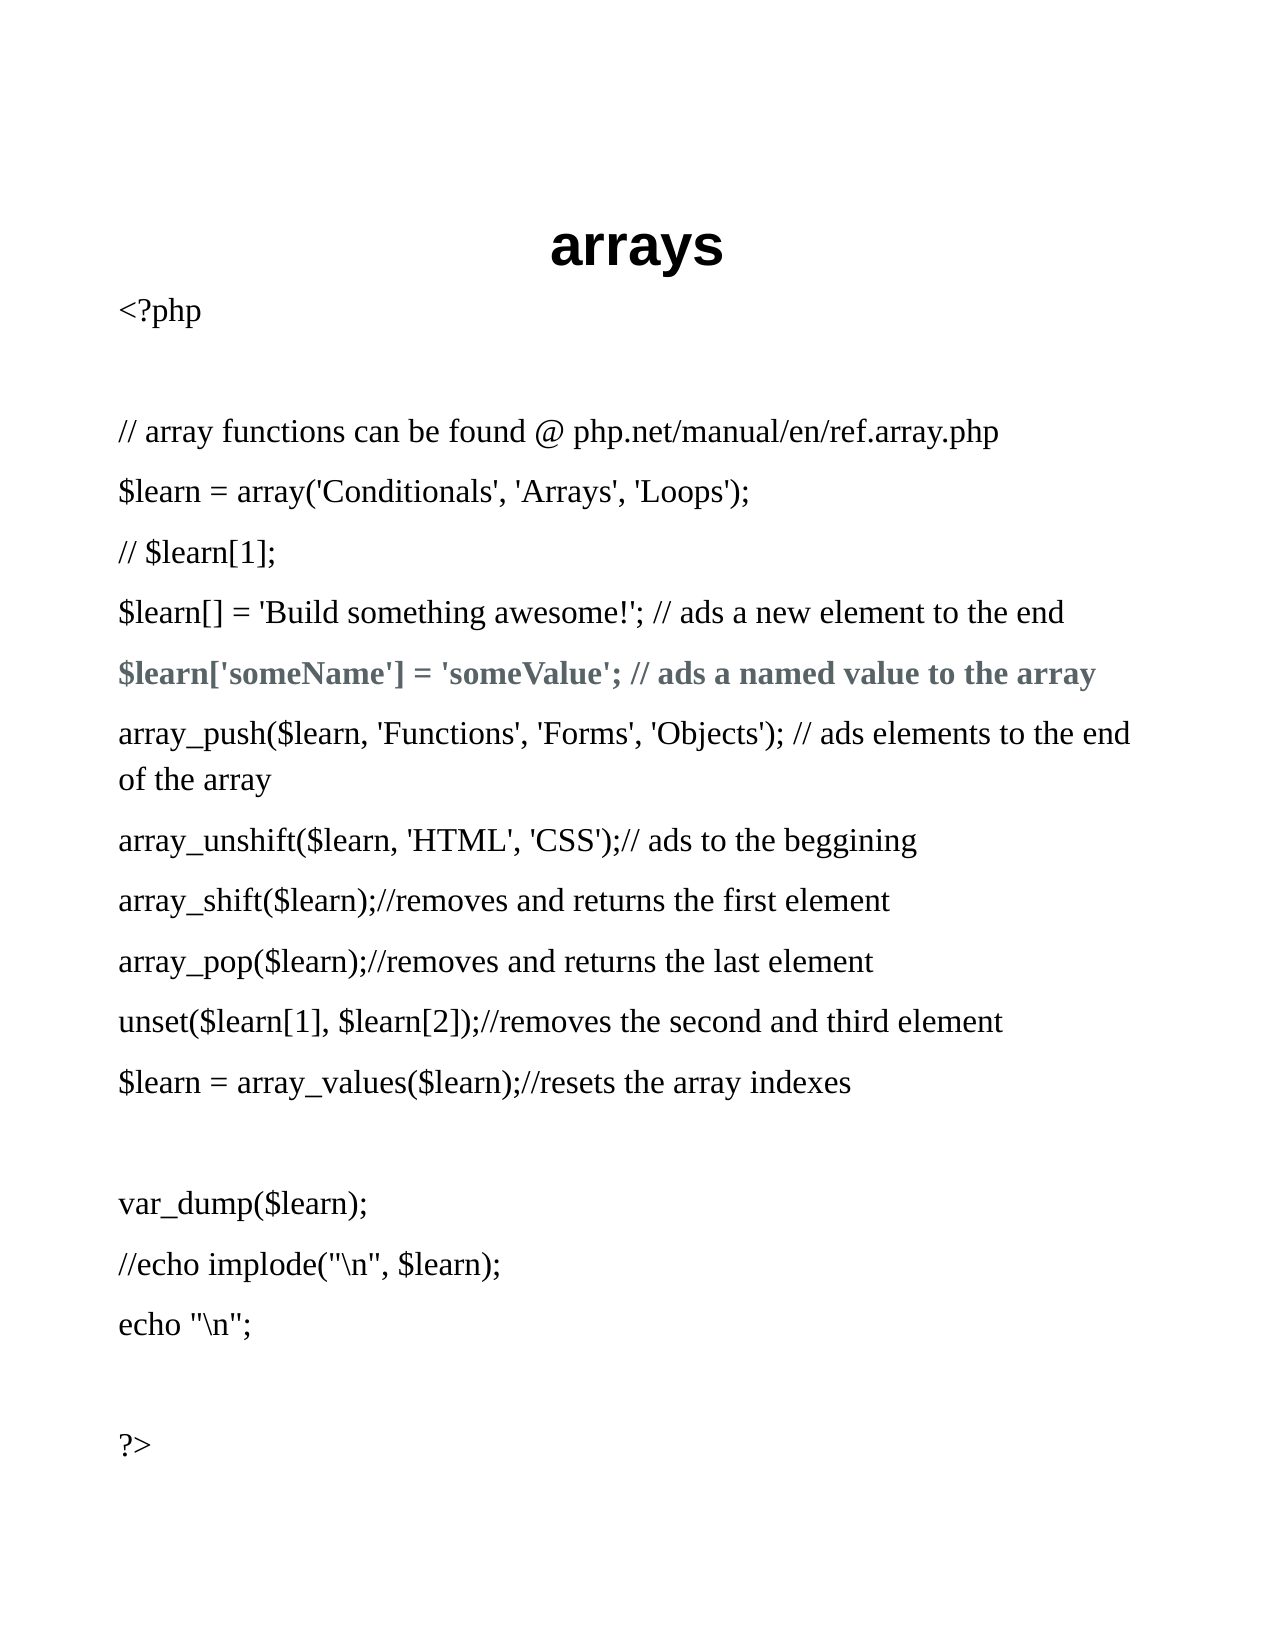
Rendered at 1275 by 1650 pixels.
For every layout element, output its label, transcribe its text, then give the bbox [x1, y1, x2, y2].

text $learn[] = 'Build something awesome!'; // ads a new element to the end [118, 593, 1157, 631]
text unset($learn[1], $learn[2]);//removes the second and third element [118, 1002, 1157, 1040]
text array_pop($learn);//removes and returns the last element [118, 941, 1157, 979]
text $learn = array('Conditionals', 'Arrays', 'Loops'); [118, 472, 1157, 510]
text array_unshift($learn, 'HTML', 'CSS');// ads to the beggining [118, 820, 1157, 858]
text var_dump($learn); [118, 1183, 1157, 1222]
text echo "\n"; [118, 1304, 1157, 1343]
text <?php [118, 290, 1157, 328]
text $learn['someName'] = 'someValue'; // ads a named value to the array [118, 653, 1157, 691]
text //echo implode("\n", $learn); [118, 1244, 1157, 1282]
title arrays [118, 210, 1157, 277]
text ?> [118, 1425, 1157, 1464]
text $learn = array_values($learn);//resets the array indexes [118, 1062, 1157, 1101]
text array_shift($learn);//removes and returns the first element [118, 881, 1157, 919]
text array_push($learn, 'Functions', 'Forms', 'Objects'); // ads elements to the end of the array [118, 714, 1157, 798]
text // array functions can be found @ php.net/manual/en/ref.array.php [118, 411, 1157, 449]
text // $learn[1]; [118, 532, 1157, 570]
